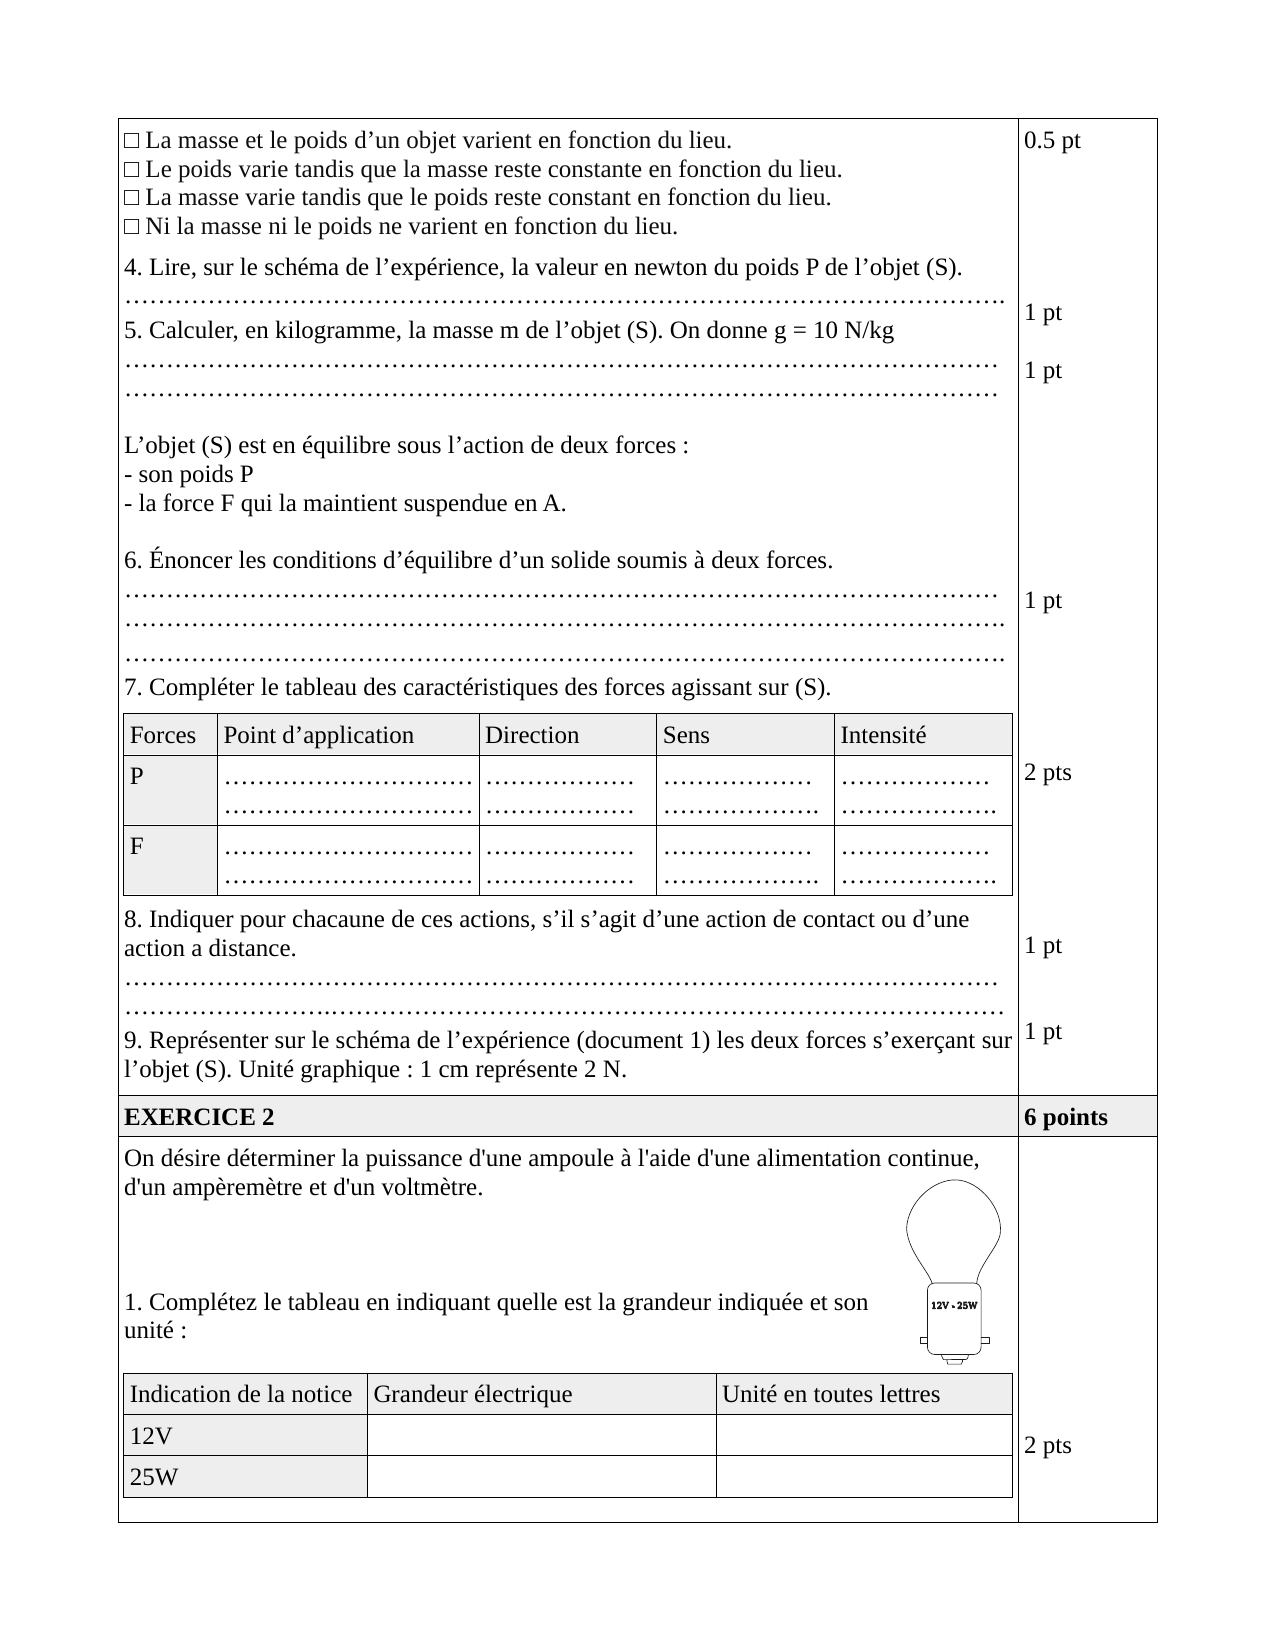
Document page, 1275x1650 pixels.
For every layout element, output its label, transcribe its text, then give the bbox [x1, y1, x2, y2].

table_cell [717, 1456, 1012, 1497]
table_header Intensité [835, 714, 1012, 754]
table_cell …………………………………………………… [218, 826, 479, 894]
table_cell [717, 1415, 1012, 1455]
table_cell ……………………………… [480, 756, 656, 824]
table_cell F [124, 826, 217, 894]
table_cell [368, 1415, 716, 1455]
table_cell EXERCICE 2 [119, 1096, 1018, 1136]
table_cell ………………………………. [835, 756, 1012, 824]
table_cell ………………………………. [835, 826, 1012, 894]
table_header Unité en toutes lettres [717, 1374, 1012, 1414]
table_cell 25W [124, 1456, 367, 1497]
table_cell 12V [124, 1415, 367, 1455]
table_header Direction [480, 714, 656, 754]
table_header Sens [657, 714, 834, 754]
table_cell 2 pts [1019, 1137, 1157, 1522]
table_cell ………………………………. [657, 756, 834, 824]
table_cell 0.5 pt 1 pt 1 pt 1 pt 2 pts 1 pt 1 pt [1019, 119, 1157, 1095]
table_header Indication de la notice [124, 1374, 367, 1414]
table_cell P [124, 756, 217, 824]
table_cell [368, 1456, 716, 1497]
table_header Forces [124, 714, 217, 754]
table_header Grandeur électrique [368, 1374, 716, 1414]
table_cell …………………………………………………… [218, 756, 479, 824]
table_cell 6 points [1019, 1096, 1157, 1136]
table_cell On désire déterminer la puissance d'une ampoule à l'aide d'une alimentation continue, d'un ampèremètre et d'un voltmètre. 1. Complétez le tableau en indiquant quelle est la grandeur indiquée et son unité : 2. Quelle est la formulation correcte de la loi d'Ohm ? □ I = U x R □ U = I x R □ P = U x I 3. On désire calculer l’intensité du courant électrique qui traverse cette lampe à partir des données de la fiche signalétique. Entourer la relation à utiliser : □ I=P/U □ I=U/R □ I=E/Ixt 4. Sachant que la lampe est soumise à une tension électrique continue U de 12V, calculer l'intensité I du courant traversant la lampe. ……………………………………………………………………………………………. 5. Cette lampe fonctionne la nuit durant 6 heures. Calculer l'énergie consommée pendant ce temps en J, puis en kWh. ………………………………………………………………………………………………………………………………………………………………………………………... [119, 1137, 1018, 1522]
table_cell Un objet (S) de masse m est soulevée à l’aide d’une poulie comme indiqué ci-dessous. Au laboratoire, on réalise une expérience afin de déterminer le poids de l’objet (S). Pour cela on la suspend à un dynamomètre. comme indiqué ci-dessous. 1. Compléter le tableau ci-dessous 2. Parmi les relations suivantes, choisir, en cochant la case, celle reliant le poids P d’un objet à sa masse m. □ P = m/g □ P = m x g □ P = g/m 3. Cocher la bonne réponse : □ La masse et le poids d’un objet varient en fonction du lieu. □ Le poids varie tandis que la masse reste constante en fonction du lieu. □ La masse varie tandis que le poids reste constant en fonction du lieu. □ Ni la masse ni le poids ne varient en fonction du lieu. 4. Lire, sur le schéma de l’expérience, la valeur en newton du poids P de l’objet (S). ……………………………………………………………………………………………. 5. Calculer, en kilogramme, la masse m de l’objet (S). On donne g = 10 N/kg ………………………………………………………………………………………………………………………………………………………………………………………… L’objet (S) est en équilibre sous l’action de deux forces : - son poids P - la force F qui la maintient suspendue en A. 6. Énoncer les conditions d’équilibre d’un solide soumis à deux forces. …………………………………………………………………………………………………………………………………………………………………………………………. ……………………………………………………………………………………………. 7. Compléter le tableau des caractéristiques des forces agissant sur (S). 8. Indiquer pour chacaune de ces actions, s’il s’agit d’une action de contact ou d’une action a distance. ………………………………………………………………………………………………………………….……………………………………………………………………… 9. Représenter sur le schéma de l’expérience (document 1) les deux forces s’exerçant sur l’objet (S). Unité graphique : 1 cm représente 2 N. [119, 119, 1018, 1095]
table_cell ………………………………. [657, 826, 834, 894]
table_cell ……………………………… [480, 826, 656, 894]
table_header Point d’application [218, 714, 479, 754]
